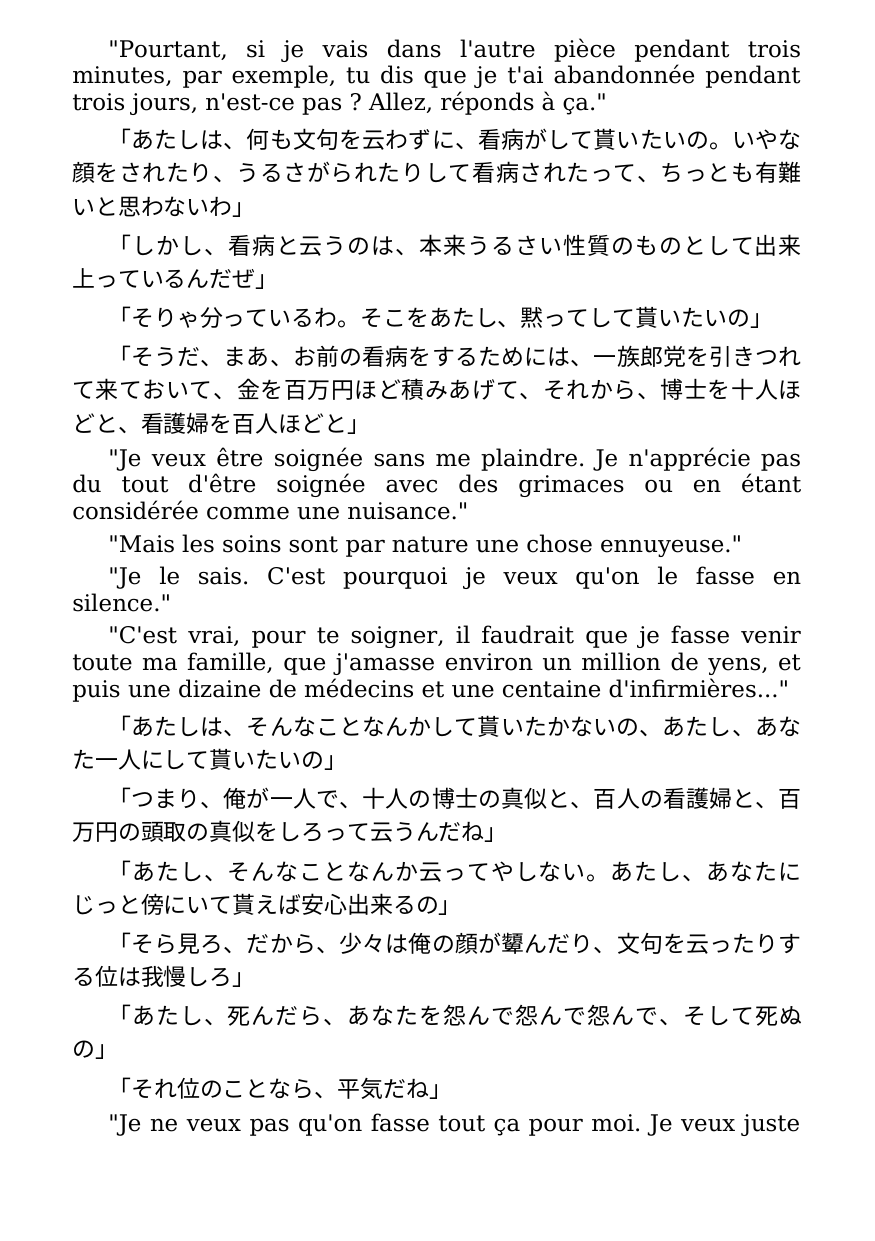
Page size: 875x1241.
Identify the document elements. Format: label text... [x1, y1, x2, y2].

text "Je veux être soignée sans me plaindre. Je n'apprécie pas du tout d'être soignée avec des grimaces ou en étant considérée comme une nuisance." [72, 445, 802, 525]
text "Je ne veux pas qu'on fasse tout ça pour moi. Je veux juste [72, 1110, 802, 1136]
text 「しかし、看病と云うのは、本来うるさい性質のものとして出来上っているんだぜ」 [72, 228, 802, 294]
text 「あたし、そんなことなんか云ってやしない。あたし、あなたにじっと傍にいて貰えば安心出来るの」 [72, 853, 802, 920]
text "Pourtant, si je vais dans l'autre pièce pendant trois minutes, par exemple, tu dis que je t'ai abandonnée pendant trois jours, n'est-ce pas ? Allez, réponds à ça." [72, 36, 802, 116]
text 「あたしは、そんなことなんかして貰いたかないの、あたし、あなた一人にして貰いたいの」 [72, 708, 802, 775]
text "Mais les soins sont par nature une chose ennuyeuse." [72, 531, 802, 557]
text 「そら見ろ、だから、少々は俺の顔が顰んだり、文句を云ったりする位は我慢しろ」 [72, 926, 802, 992]
text 「あたし、死んだら、あなたを怨んで怨んで怨んで、そして死ぬの」 [72, 998, 802, 1064]
text 「そりゃ分っているわ。そこをあたし、黙ってして貰いたいの」 [72, 300, 802, 333]
text "Je le sais. C'est pourquoi je veux qu'on le fasse en silence." [72, 563, 802, 617]
text 「それ位のことなら、平気だね」 [72, 1071, 802, 1104]
text 「あたしは、何も文句を云わずに、看病がして貰いたいの。いやな顔をされたり、うるさがられたりして看病されたって、ちっとも有難いと思わないわ」 [72, 122, 802, 222]
text 「つまり、俺が一人で、十人の博士の真似と、百人の看護婦と、百万円の頭取の真似をしろって云うんだね」 [72, 781, 802, 847]
text 「そうだ、まあ、お前の看病をするためには、一族郎党を引きつれて来ておいて、金を百万円ほど積みあげて、それから、博士を十人ほどと、看護婦を百人ほどと」 [72, 339, 802, 439]
text "C'est vrai, pour te soigner, il faudrait que je fasse venir toute ma famille, que j'amasse environ un million de yens, et puis une dizaine de médecins et une centaine d'infirmières..." [72, 623, 802, 703]
